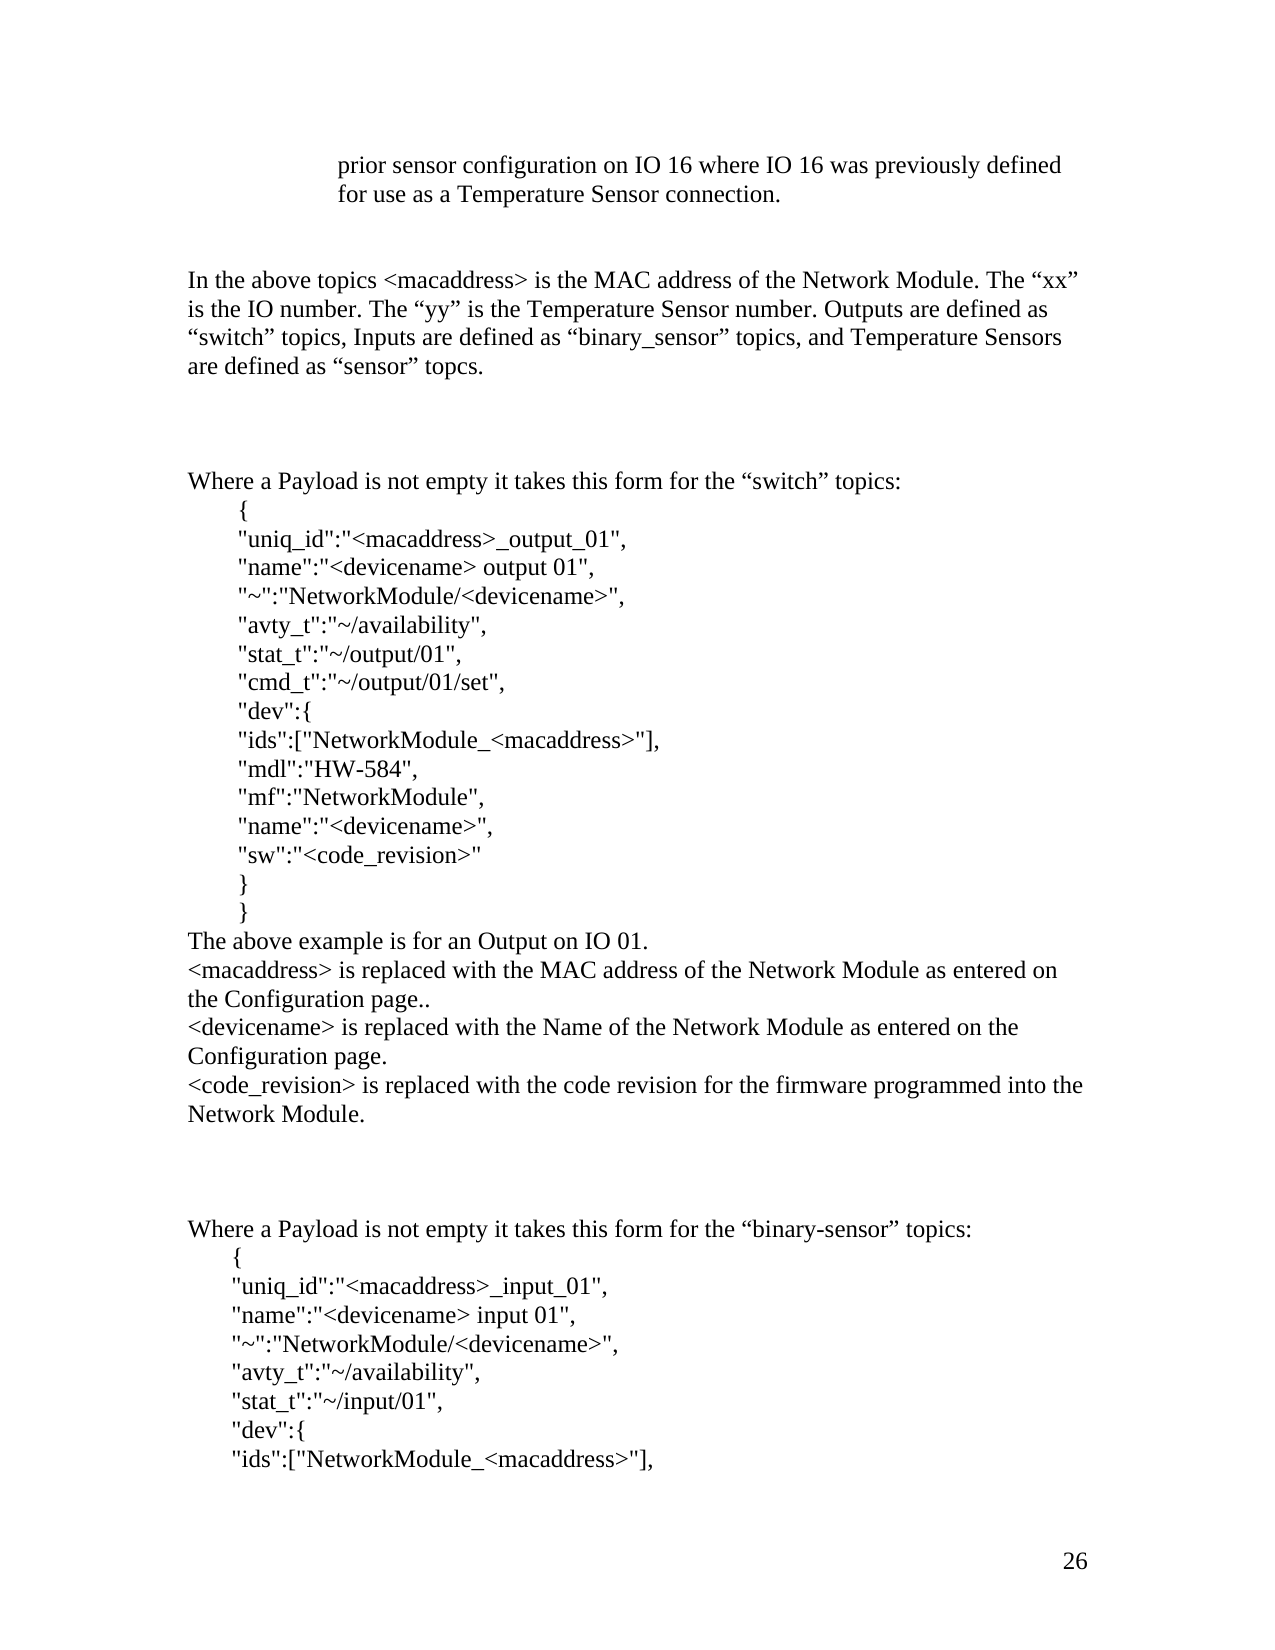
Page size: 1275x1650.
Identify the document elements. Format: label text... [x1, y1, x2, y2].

text <macaddress> is replaced with the MAC address of the Network Module as entered on the Configuration page.. [187, 955, 1087, 1012]
text "sw":"<code_revision>" [187, 840, 1087, 869]
text <devicename> is replaced with the Name of the Network Module as entered on the Configuration page. [187, 1012, 1087, 1070]
text "ids":["NetworkModule_<macaddress>"], [187, 1444, 1087, 1472]
text { [187, 495, 1087, 524]
text prior sensor configuration on IO 16 where IO 16 was previously defined for use as a Temperature Sensor connection. [337, 150, 1087, 207]
text "~":"NetworkModule/<devicename>", [187, 581, 1087, 610]
text The above example is for an Output on IO 01. [187, 926, 1087, 955]
text } [187, 897, 1087, 926]
text "ids":["NetworkModule_<macaddress>"], [187, 725, 1087, 754]
text Where a Payload is not empty it takes this form for the “binary-sensor” topics: [187, 1214, 1087, 1242]
text "name":"<devicename>", [187, 811, 1087, 840]
text "avty_t":"~/availability", [187, 610, 1087, 639]
text "name":"<devicename> input 01", [187, 1300, 1087, 1329]
text "uniq_id":"<macaddress>_output_01", [187, 524, 1087, 552]
text } [187, 869, 1087, 897]
text "name":"<devicename> output 01", [187, 552, 1087, 581]
text "mf":"NetworkModule", [187, 782, 1087, 811]
text "stat_t":"~/output/01", [187, 639, 1087, 667]
text "~":"NetworkModule/<devicename>", [187, 1329, 1087, 1357]
text "dev":{ [187, 1415, 1087, 1444]
text "dev":{ [187, 696, 1087, 725]
text "mdl":"HW-584", [187, 754, 1087, 782]
text "cmd_t":"~/output/01/set", [187, 667, 1087, 696]
text "uniq_id":"<macaddress>_input_01", [187, 1271, 1087, 1300]
text In the above topics <macaddress> is the MAC address of the Network Module. The “xx” is the IO number. The “yy” is the Temperature Sensor number. Outputs are defined as “switch” topics, Inputs are defined as “binary_sensor” topics, and Temperature Sensors are defined as “sensor” topcs. [187, 265, 1087, 380]
text "stat_t":"~/input/01", [187, 1386, 1087, 1415]
text "avty_t":"~/availability", [187, 1357, 1087, 1386]
text Where a Payload is not empty it takes this form for the “switch” topics: [187, 466, 1087, 495]
text <code_revision> is replaced with the code revision for the firmware programmed into the Network Module. [187, 1070, 1087, 1127]
text { [187, 1242, 1087, 1271]
